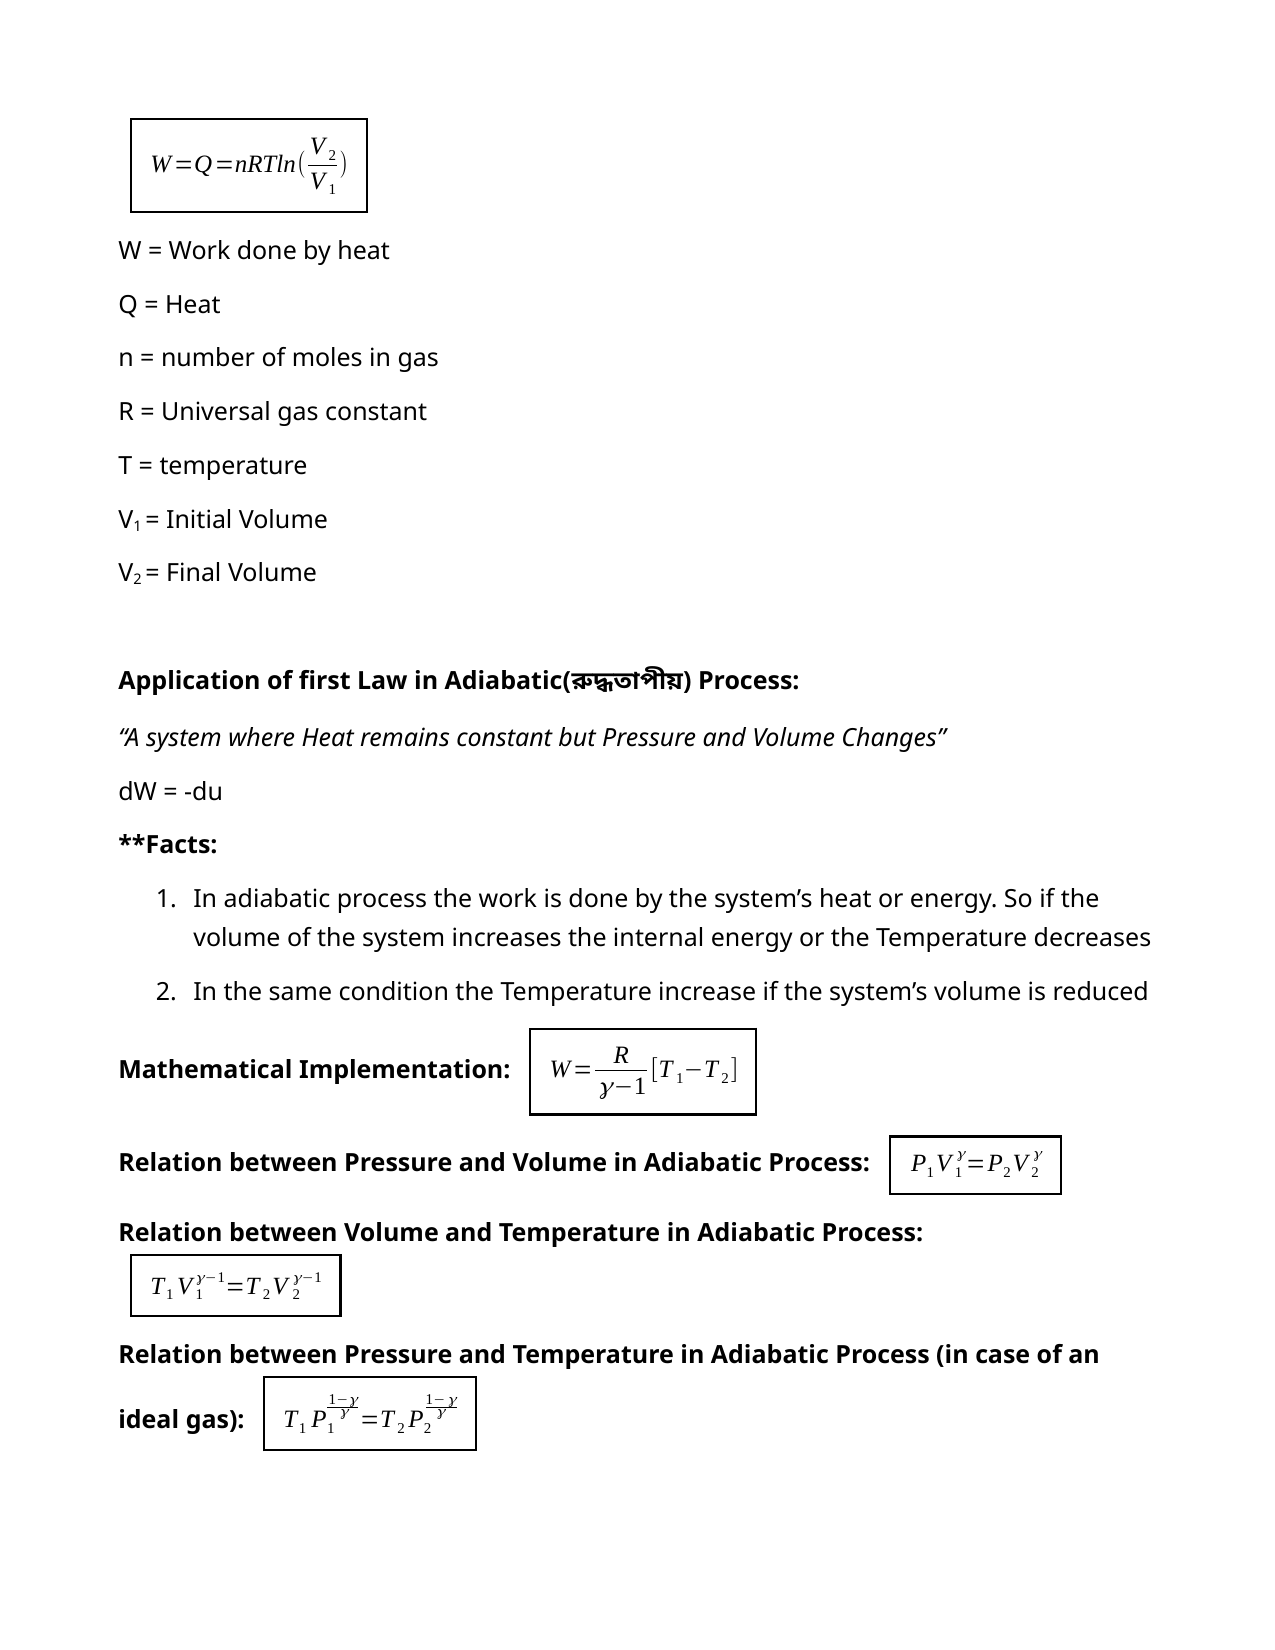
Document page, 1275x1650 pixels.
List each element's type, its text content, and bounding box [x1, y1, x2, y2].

text “A system where Heat remains constant but Pressure and Volume Changes” [118, 719, 1157, 754]
text Relation between Pressure and Volume in Adiabatic Process: [1062, 1135, 1157, 1195]
text Relation between Pressure and Volume in Adiabatic Process: [118, 1135, 889, 1195]
text R = Universal gas constant [118, 394, 1157, 428]
text Relation between Pressure and Temperature in Adiabatic Process (in case of an ideal gas): [118, 1337, 1157, 1451]
text T = temperature [118, 447, 1157, 482]
list In the same condition the Temperature increase if the system’s volume is reduced [156, 974, 1157, 1008]
text Mathematical Implementation: [118, 1027, 756, 1116]
text n = number of moles in gas [118, 340, 1157, 374]
text Relation between Pressure and Volume in Adiabatic Process: [891, 1138, 1060, 1193]
text Relation between Volume and Temperature in Adiabatic Process: [118, 1215, 1157, 1317]
text [757, 1027, 1157, 1116]
text **Facts: [118, 827, 1157, 861]
text dW = -du [118, 773, 1157, 807]
text Application of first Law in Adiabatic(রুদ্ধতাপীয়) Process: [118, 662, 1157, 699]
list In adiabatic process the work is done by the system’s heat or energy. So if the volume of the system increases the internal energy or the Temperature decreases [156, 881, 1157, 954]
text V2 = Final Volume [118, 555, 1157, 589]
text V1 = Initial Volume [118, 501, 1157, 535]
text Q = Heat [118, 286, 1157, 320]
text W = Work done by heat [118, 232, 1157, 267]
